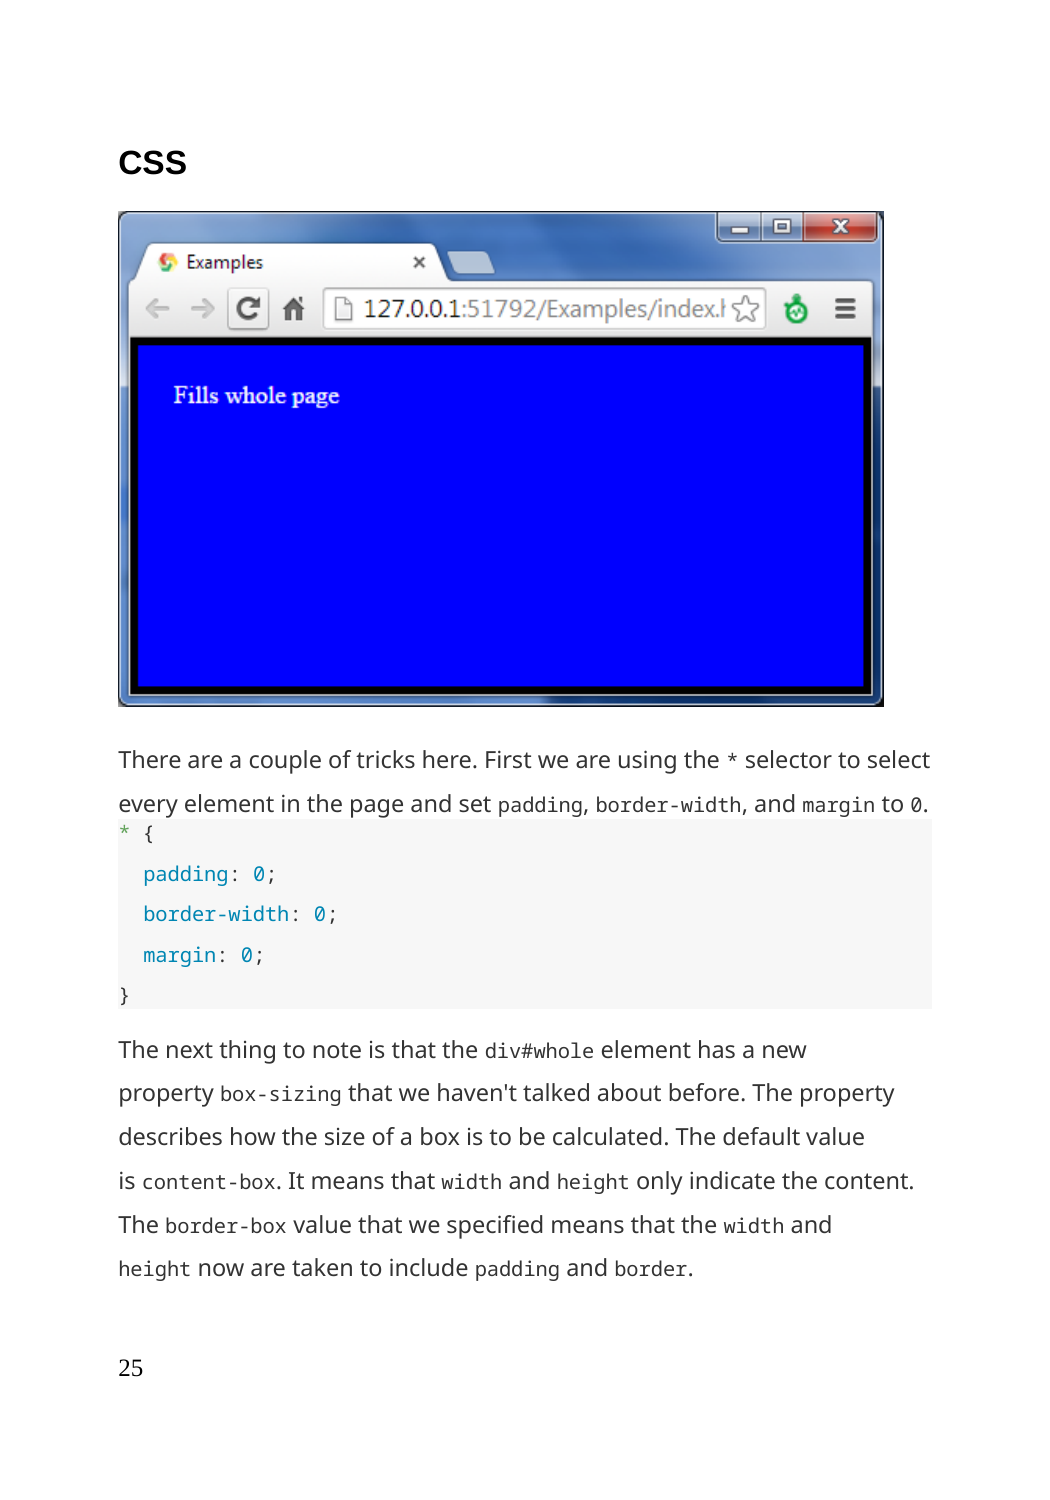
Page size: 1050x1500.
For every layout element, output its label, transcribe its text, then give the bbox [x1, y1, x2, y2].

text margin: 0; [118, 940, 932, 968]
text padding: 0; [118, 859, 932, 887]
picture [118, 211, 884, 707]
text border-width: 0; [118, 900, 932, 928]
text * { [118, 819, 932, 847]
text } [118, 981, 932, 1009]
text The next thing to note is that the div#whole element has a new property box-sizing that we haven't talked about before. The property describes how the size of a box is to be calculated. The default value is content-box. It means that width and height only indicate the content. The border-box value that we specified means that the width and height now are taken to include padding and border. [118, 1021, 932, 1284]
text There are a couple of tricks here. First we are using the * selector to select every element in the page and set padding, border-width, and margin to 0. [118, 732, 932, 819]
